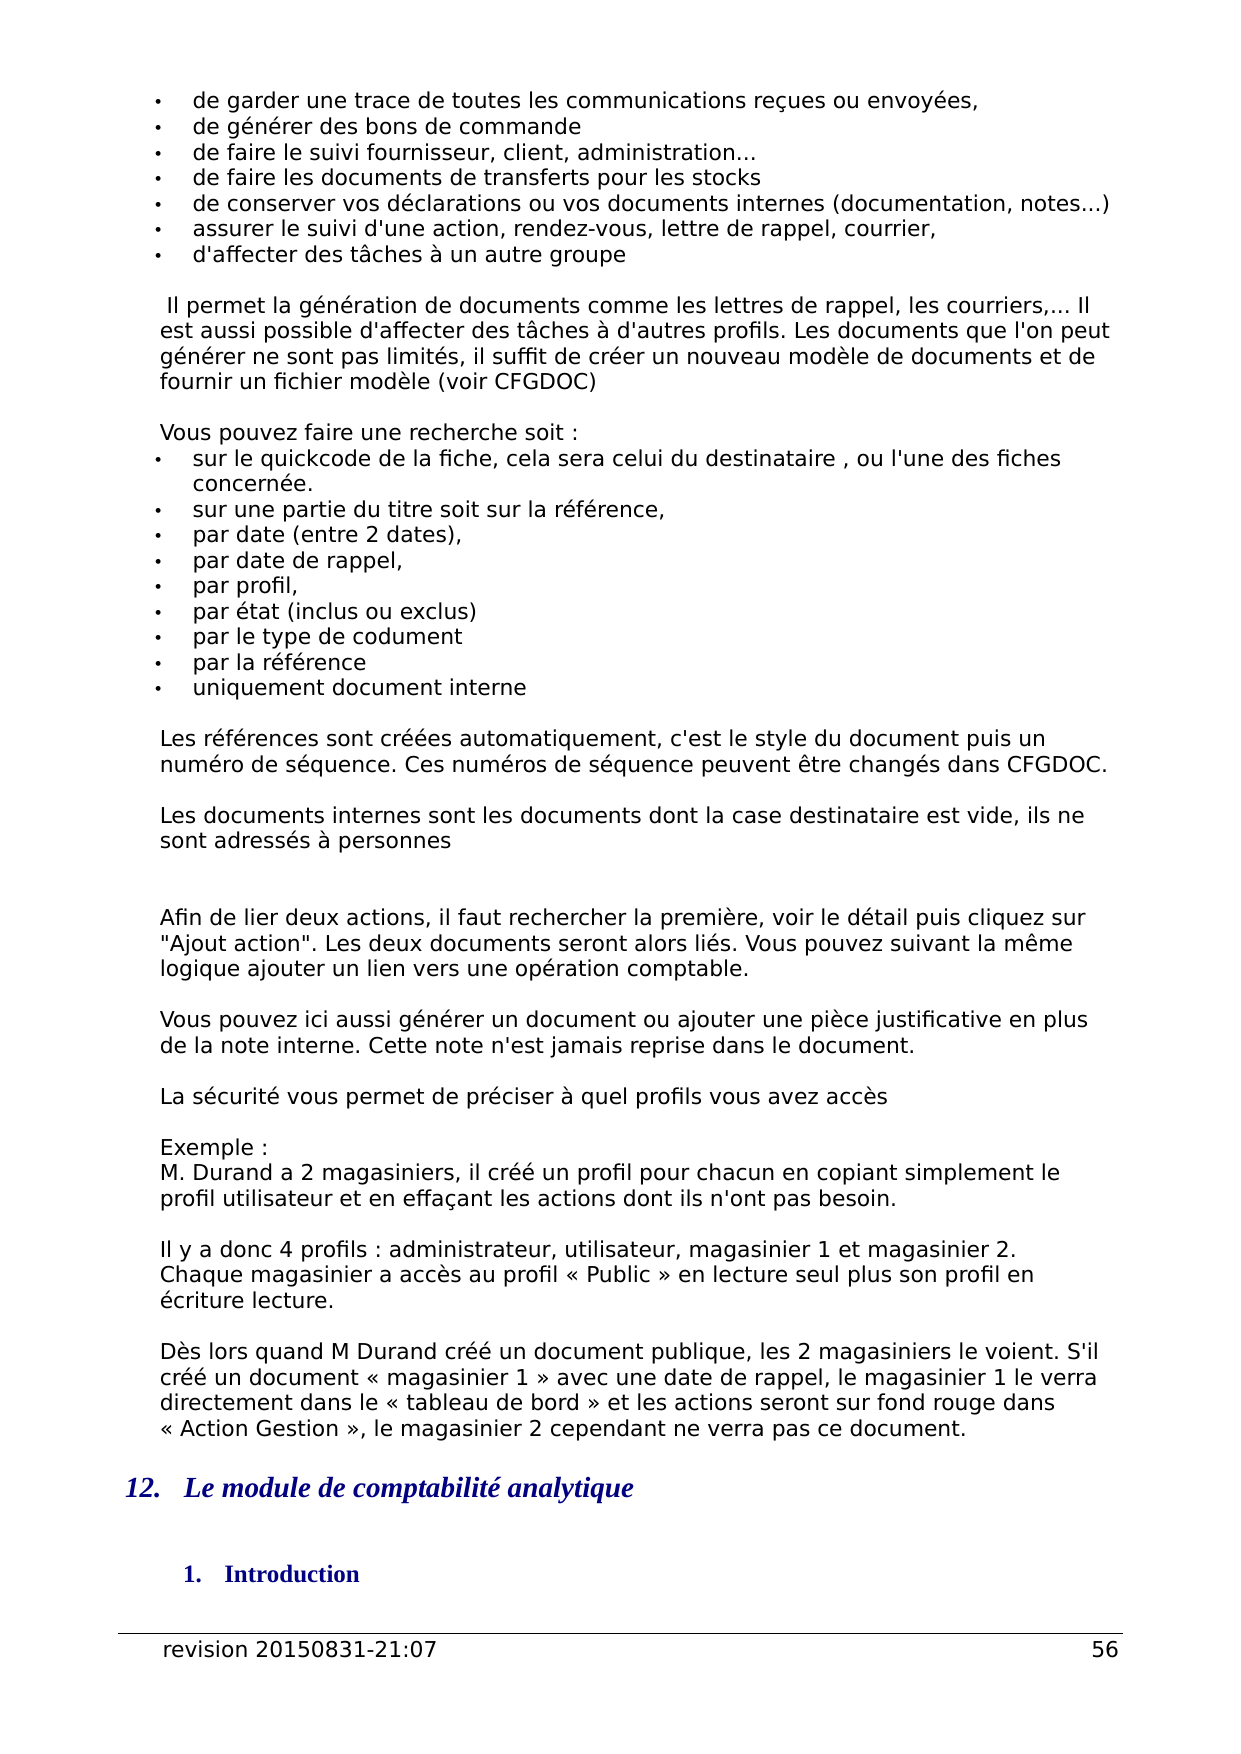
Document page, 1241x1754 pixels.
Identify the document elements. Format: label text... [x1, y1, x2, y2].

text Les références sont créées automatiquement, c'est le style du document puis un numéro de séquence. Ces numéros de séquence peuvent être changés dans CFGDOC. [159, 727, 1123, 778]
list par date de rappel, [155, 548, 1123, 573]
list de conserver vos déclarations ou vos documents internes (documentation, notes...) [155, 191, 1123, 216]
list d'affecter des tâches à un autre groupe [155, 242, 1123, 267]
list par le type de codument [155, 624, 1123, 650]
list par date (entre 2 dates), [155, 522, 1123, 548]
text La sécurité vous permet de préciser à quel profils vous avez accès [159, 1084, 1123, 1109]
list de garder une trace de toutes les communications reçues ou envoyées, [155, 88, 1123, 114]
list par profil, [155, 573, 1123, 599]
list sur le quickcode de la fiche, cela sera celui du destinataire , ou l'une des fiches concernée. [155, 446, 1123, 497]
text Vous pouvez ici aussi générer un document ou ajouter une pièce justificative en plus de la note interne. Cette note n'est jamais reprise dans le document. [159, 1007, 1123, 1058]
list par état (inclus ou exclus) [155, 599, 1123, 624]
list de faire les documents de transferts pour les stocks [155, 165, 1123, 191]
text Il permet la génération de documents comme les lettres de rappel, les courriers,... Il est aussi possible d'affecter des tâches à d'autres profils. Les documents que l'on peut générer ne sont pas limités, il suffit de créer un nouveau modèle de documents et de fournir un fichier modèle (voir CFGDOC) [159, 293, 1123, 395]
list par la référence [155, 650, 1123, 676]
text M. Durand a 2 magasiniers, il créé un profil pour chacun en copiant simplement le profil utilisateur et en effaçant les actions dont ils n'ont pas besoin. [159, 1160, 1123, 1211]
subtitle Le module de comptabilité analytique [117, 1471, 1123, 1504]
list de générer des bons de commande [155, 114, 1123, 139]
list assurer le suivi d'une action, rendez-vous, lettre de rappel, courrier, [155, 216, 1123, 242]
text Il y a donc 4 profils : administrateur, utilisateur, magasinier 1 et magasinier 2. [159, 1237, 1123, 1262]
list sur une partie du titre soit sur la référence, [155, 497, 1123, 522]
subtitle Introduction [177, 1559, 1123, 1588]
text Les documents internes sont les documents dont la case destinataire est vide, ils ne sont adressés à personnes [159, 803, 1123, 854]
text Chaque magasinier a accès au profil « Public » en lecture seul plus son profil en écriture lecture. [159, 1262, 1123, 1313]
text Afin de lier deux actions, il faut rechercher la première, voir le détail puis cliquez sur "Ajout action". Les deux documents seront alors liés. Vous pouvez suivant la même logique ajouter un lien vers une opération comptable. [159, 905, 1123, 982]
text Vous pouvez faire une recherche soit : [159, 420, 1123, 446]
list uniquement document interne [155, 676, 1123, 701]
text Exemple : [159, 1135, 1123, 1160]
list de faire le suivi fournisseur, client, administration... [155, 139, 1123, 165]
text Dès lors quand M Durand créé un document publique, les 2 magasiniers le voient. S'il créé un document « magasinier 1 » avec une date de rappel, le magasinier 1 le verra directement dans le « tableau de bord » et les actions seront sur fond rouge dans « Action Gestion », le magasinier 2 cependant ne verra pas ce document. [159, 1339, 1123, 1441]
